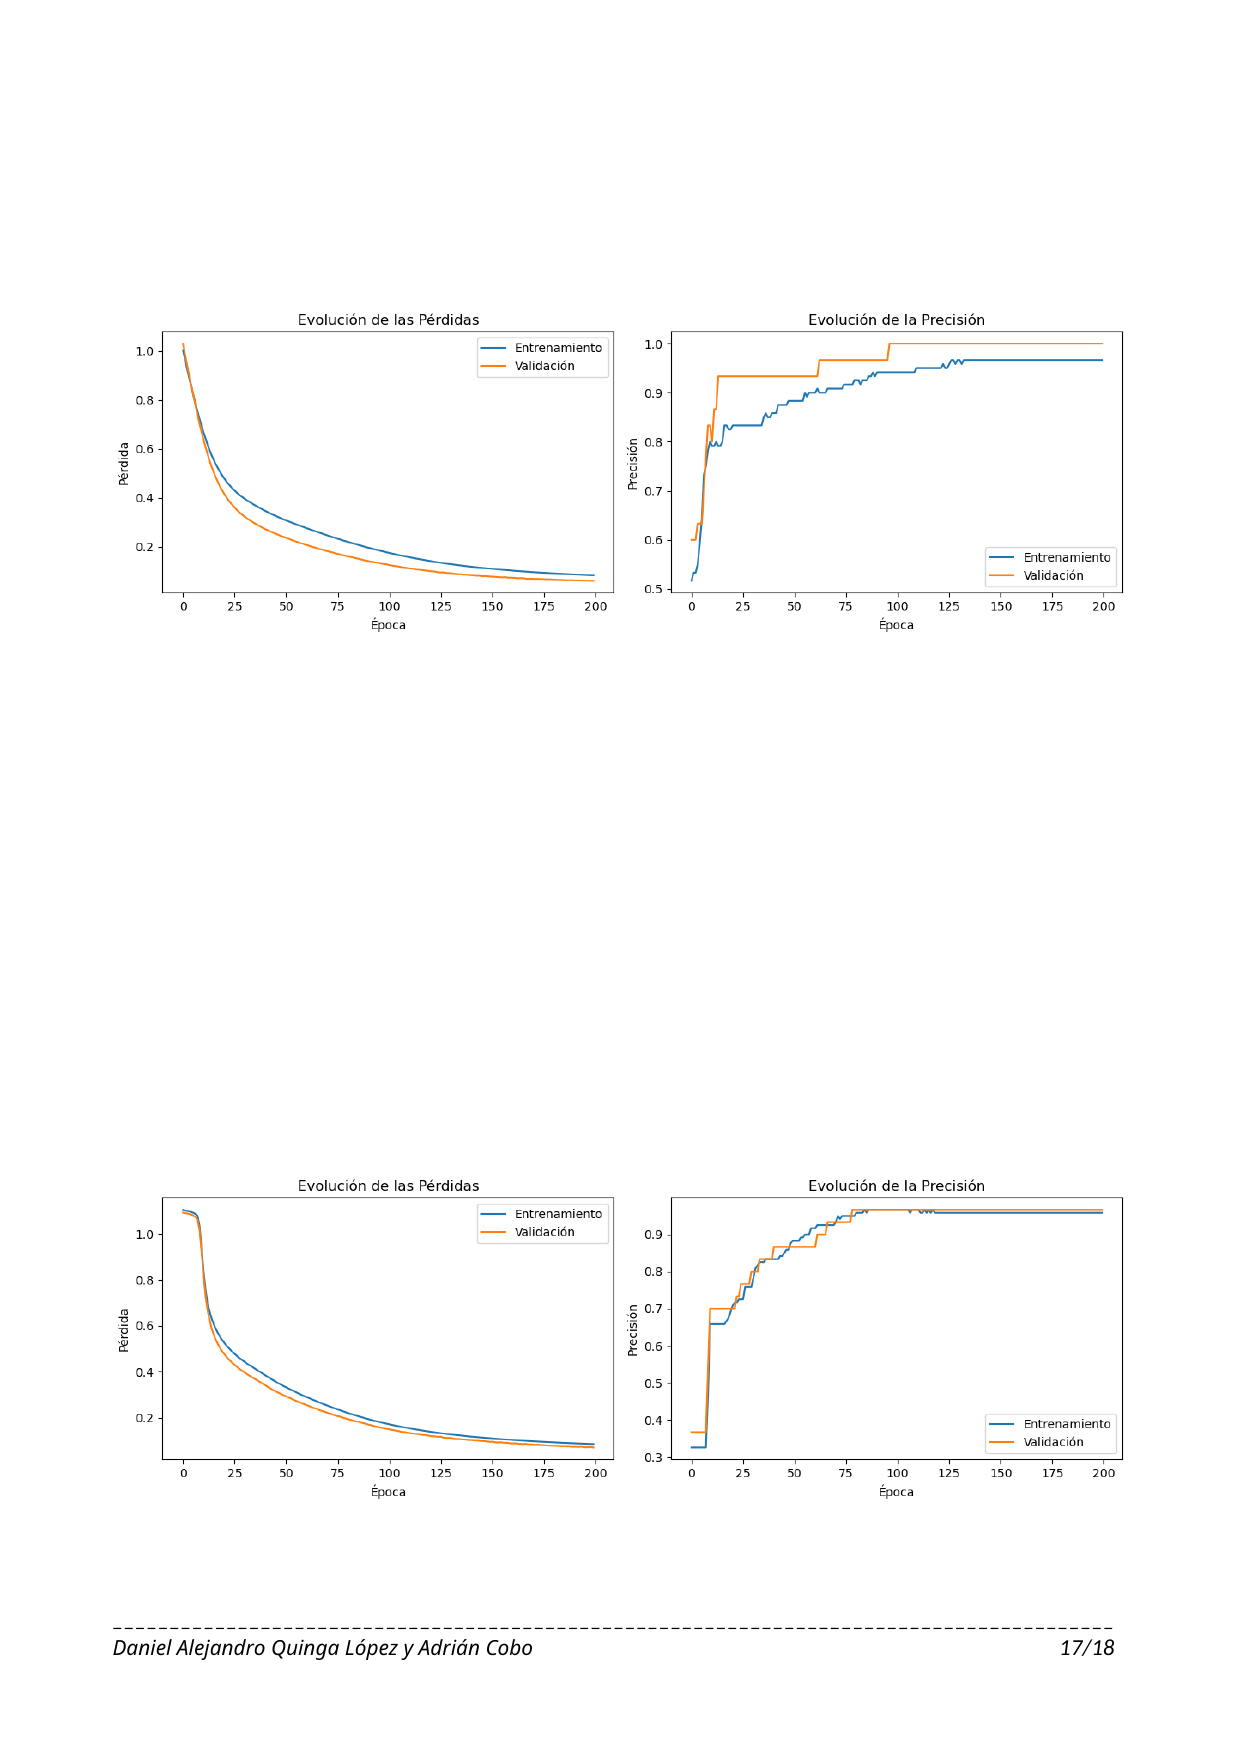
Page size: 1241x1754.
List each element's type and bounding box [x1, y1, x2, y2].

picture [112, 1173, 1128, 1508]
picture [112, 307, 1128, 641]
